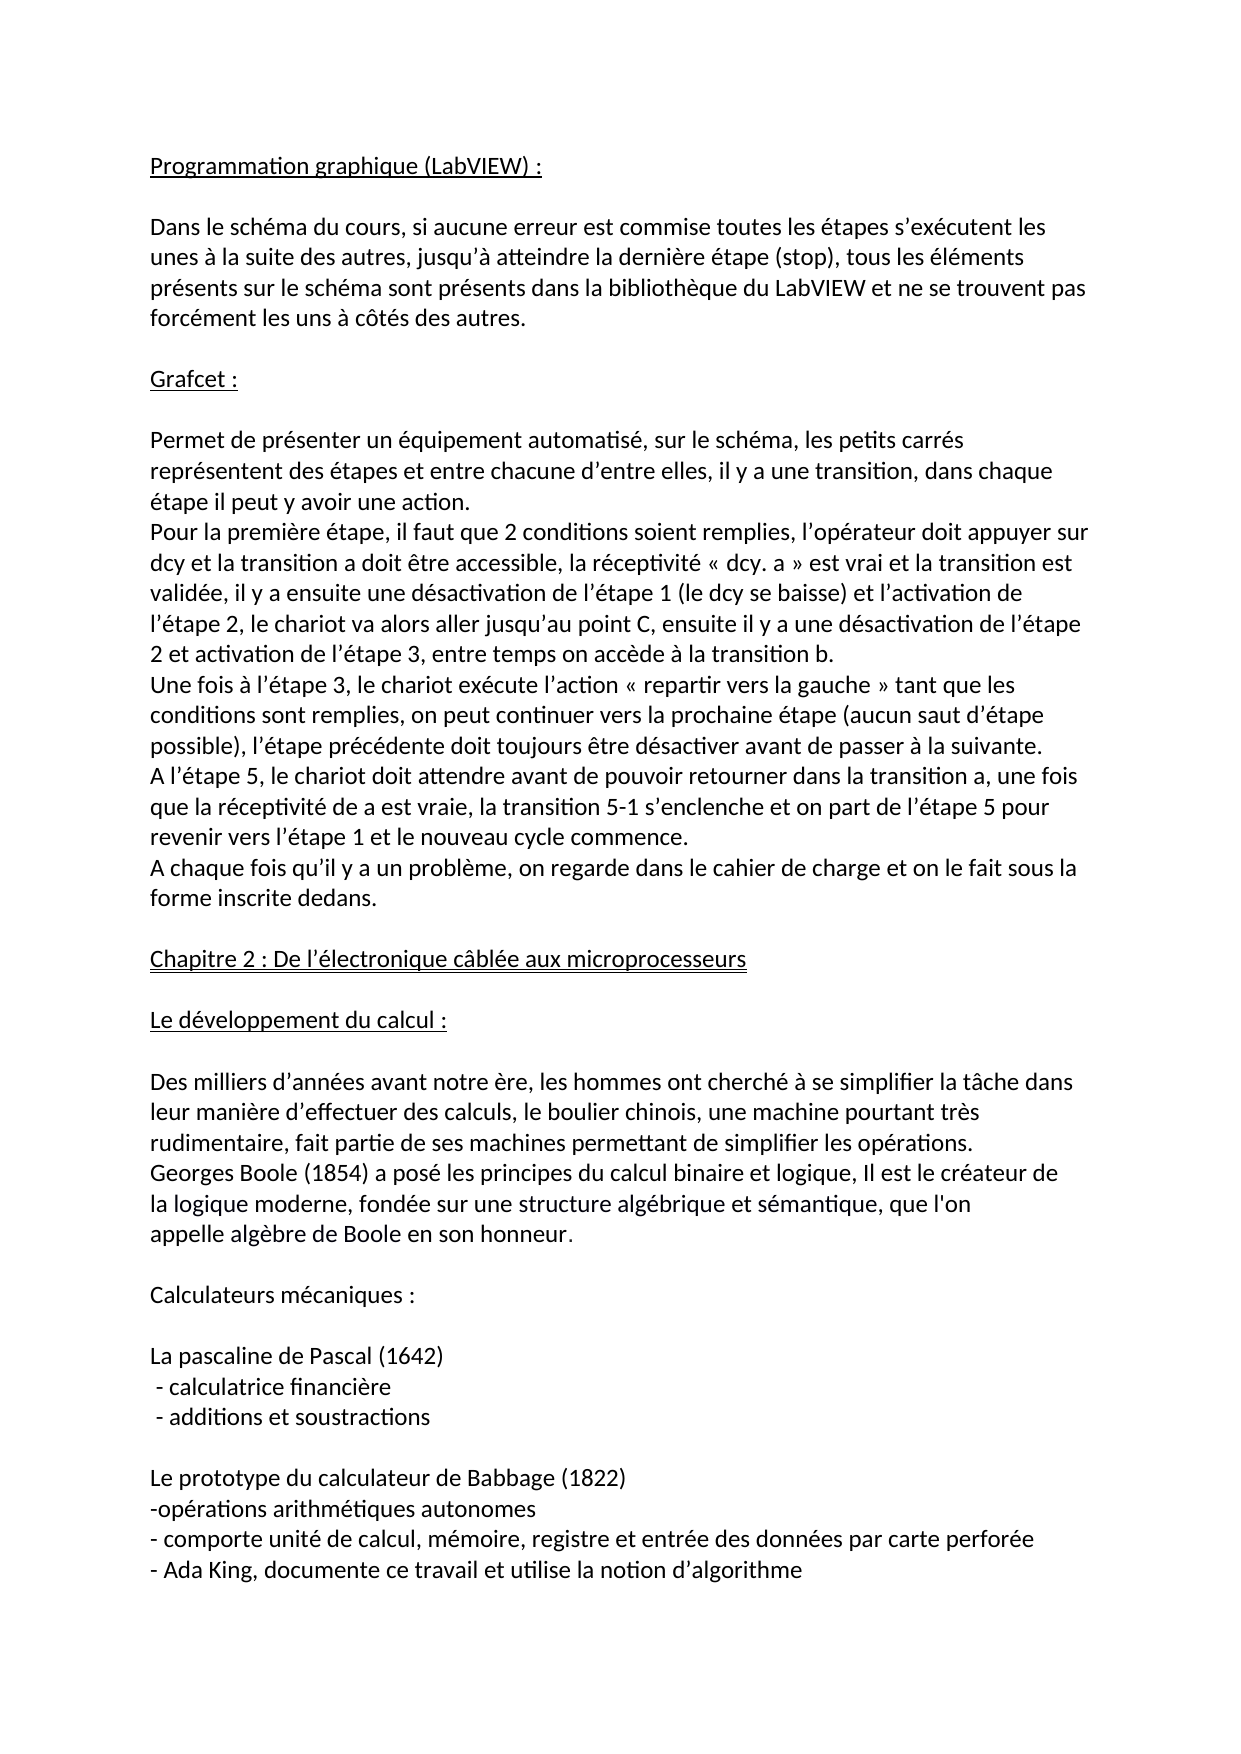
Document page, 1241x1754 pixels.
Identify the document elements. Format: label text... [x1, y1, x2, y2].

text La pascaline de Pascal (1642) [150, 1340, 1090, 1371]
text Chapitre 2 : De l’électronique câblée aux microprocesseurs [150, 943, 1090, 974]
text A l’étape 5, le chariot doit attendre avant de pouvoir retourner dans la transition a, une fois que la réceptivité de a est vraie, la transition 5-1 s’enclenche et on part de l’étape 5 pour revenir vers l’étape 1 et le nouveau cycle commence. [150, 760, 1090, 852]
text A chaque fois qu’il y a un problème, on regarde dans le cahier de charge et on le fait sous la forme inscrite dedans. [150, 852, 1090, 913]
text Permet de présenter un équipement automatisé, sur le schéma, les petits carrés représentent des étapes et entre chacune d’entre elles, il y a une transition, dans chaque étape il peut y avoir une action. [150, 425, 1090, 516]
text Calculateurs mécaniques : [150, 1279, 1090, 1310]
text Des milliers d’années avant notre ère, les hommes ont cherché à se simplifier la tâche dans leur manière d’effectuer des calculs, le boulier chinois, une machine pourtant très rudimentaire, fait partie de ses machines permettant de simplifier les opérations. [150, 1066, 1090, 1157]
text -opérations arithmétiques autonomes [150, 1493, 1090, 1523]
text Une fois à l’étape 3, le chariot exécute l’action « repartir vers la gauche » tant que les conditions sont remplies, on peut continuer vers la prochaine étape (aucun saut d’étape possible), l’étape précédente doit toujours être désactiver avant de passer à la suivante. [150, 669, 1090, 760]
text - comporte unité de calcul, mémoire, registre et entrée des données par carte perforée [150, 1523, 1090, 1554]
text Grafcet : [150, 364, 1090, 394]
text Pour la première étape, il faut que 2 conditions soient remplies, l’opérateur doit appuyer sur dcy et la transition a doit être accessible, la réceptivité « dcy. a » est vrai et la transition est validée, il y a ensuite une désactivation de l’étape 1 (le dcy se baisse) et l’activation de l’étape 2, le chariot va alors aller jusqu’au point C, ensuite il y a une désactivation de l’étape 2 et activation de l’étape 3, entre temps on accède à la transition b. [150, 516, 1090, 669]
text Programmation graphique (LabVIEW) : [150, 150, 1090, 181]
text Le prototype du calculateur de Babbage (1822) [150, 1462, 1090, 1493]
text Dans le schéma du cours, si aucune erreur est commise toutes les étapes s’exécutent les unes à la suite des autres, jusqu’à atteindre la dernière étape (stop), tous les éléments présents sur le schéma sont présents dans la bibliothèque du LabVIEW et ne se trouvent pas forcément les uns à côtés des autres. [150, 211, 1090, 333]
text - calculatrice financière [150, 1371, 1090, 1401]
text - Ada King, documente ce travail et utilise la notion d’algorithme [150, 1554, 1090, 1584]
text Georges Boole (1854) a posé les principes du calcul binaire et logique, Il est le créateur de la logique moderne, fondée sur une structure algébrique et sémantique, que l'on appelle algèbre de Boole en son honneur. [150, 1157, 1090, 1249]
text - additions et soustractions [150, 1401, 1090, 1432]
text Le développement du calcul : [150, 1004, 1090, 1035]
